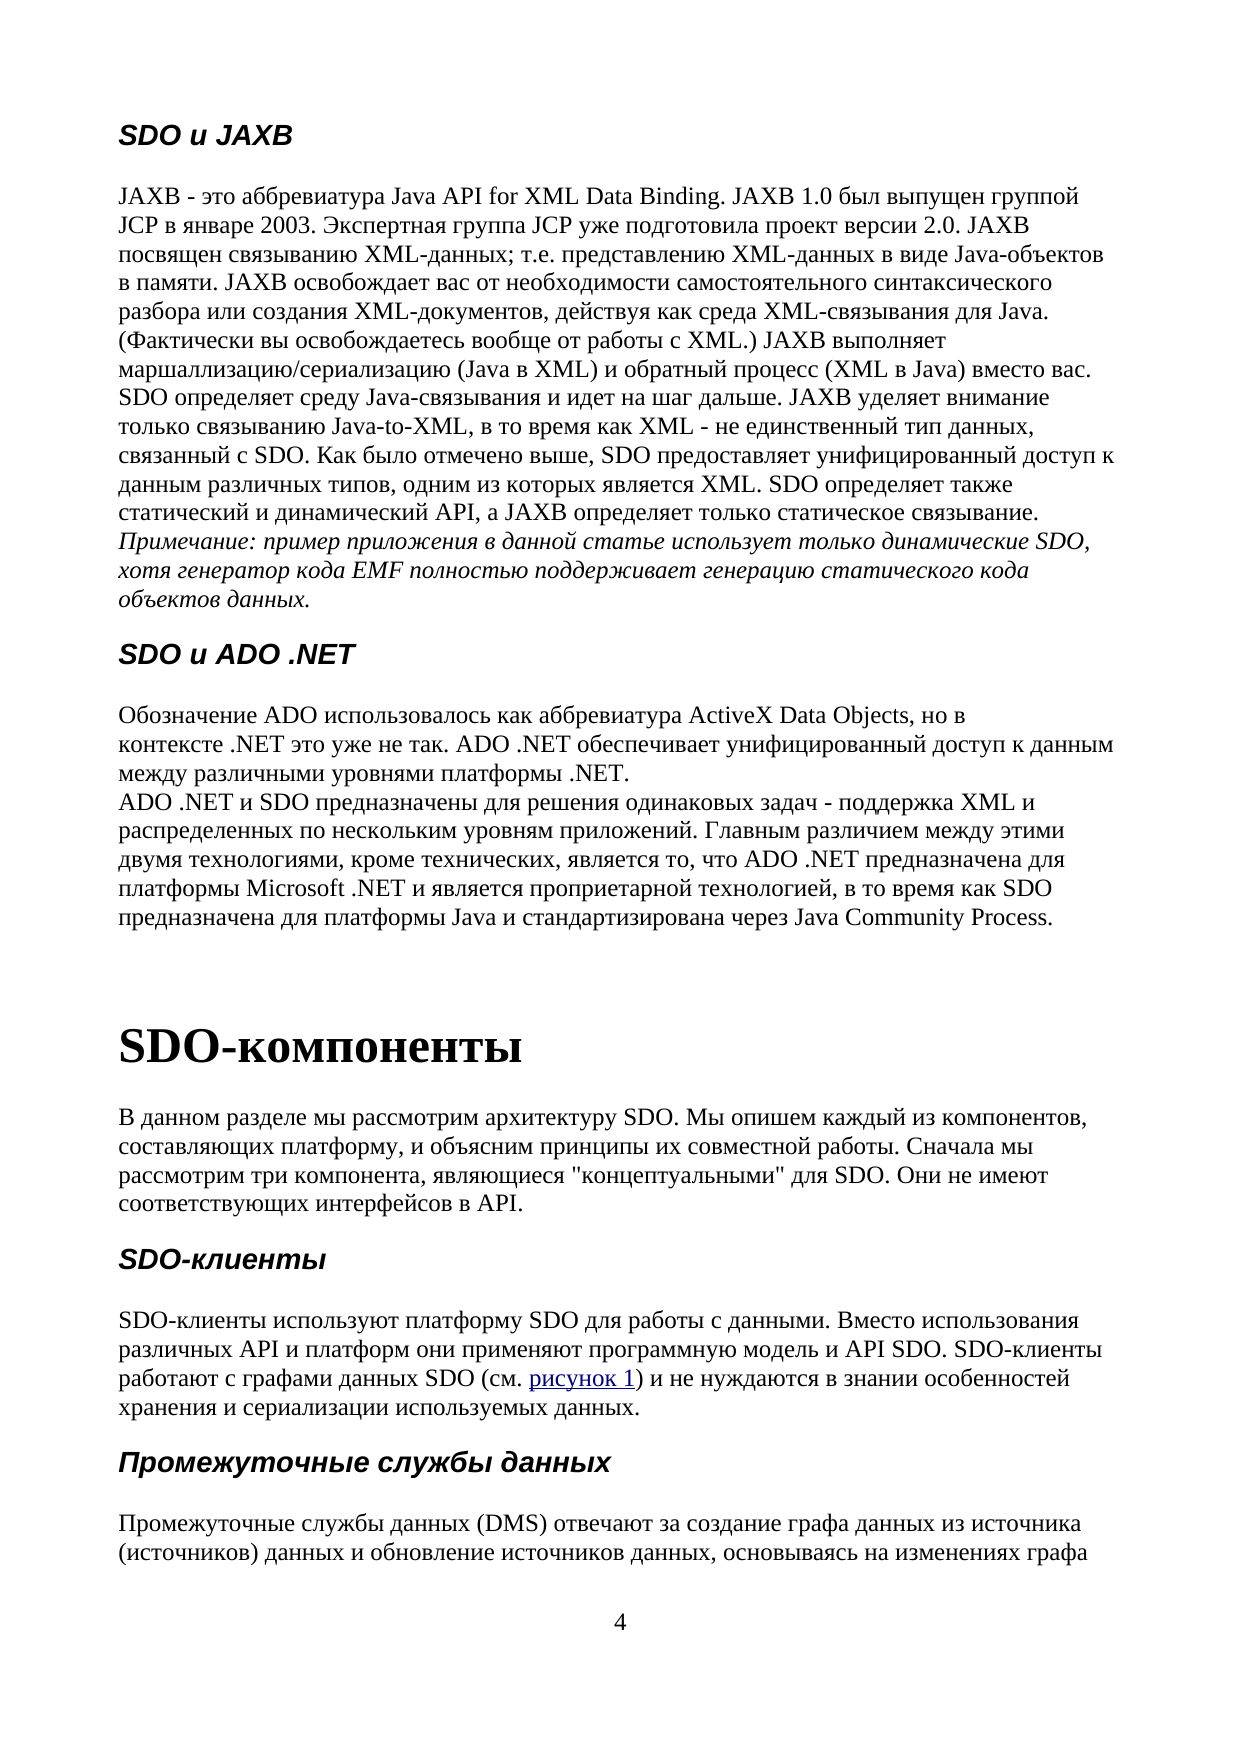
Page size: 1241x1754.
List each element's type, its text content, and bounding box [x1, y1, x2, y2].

text Примечание: пример приложения в данной статье использует только динамические SDO, хотя генератор кода EMF полностью поддерживает генерацию статического кода объектов данных. [118, 526, 1122, 612]
text Промежуточные службы данных (DMS) отвечают за создание графа данных из источника (источников) данных и обновление источников данных, основываясь на изменениях графа [118, 1508, 1122, 1566]
text ADO .NET и SDO предназначены для решения одинаковых задач - поддержка XML и распределенных по нескольким уровням приложений. Главным различием между этими двумя технологиями, кроме технических, является то, что ADO .NET предназначена для платформы Microsoft .NET и является проприетарной технологией, в то время как SDO предназначена для платформы Java и стандартизирована через Java Community Process. [118, 787, 1122, 930]
subtitle SDO и ADO .NET [118, 637, 1122, 671]
text SDO-клиенты используют платформу SDO для работы с данными. Вместо использования различных API и платформ они применяют программную модель и API SDO. SDO-клиенты работают с графами данных SDO (см. рисунок 1) и не нуждаются в знании особенностей хранения и сериализации используемых данных. [118, 1305, 1122, 1420]
subtitle SDO-клиенты [118, 1242, 1122, 1276]
text JAXB - это аббревиатура Java API for XML Data Binding. JAXB 1.0 был выпущен группой JCP в январе 2003. Экспертная группа JCP уже подготовила проект версии 2.0. JAXB посвящен связыванию XML-данных; т.е. представлению XML-данных в виде Java-объектов в памяти. JAXB освобождает вас от необходимости самостоятельного синтаксического разбора или создания XML-документов, действуя как среда XML-связывания для Java. (Фактически вы освобождаетесь вообще от работы с XML.) JAXB выполняет маршаллизацию/сериализацию (Java в XML) и обратный процесс (XML в Java) вместо вас. [118, 181, 1122, 382]
text Обозначение ADO использовалось как аббревиатура ActiveX Data Objects, но в контексте .NET это уже не так. ADO .NET обеспечивает унифицированный доступ к данным между различными уровнями платформы .NET. [118, 700, 1122, 787]
subtitle Промежуточные службы данных [118, 1445, 1122, 1479]
subtitle SDO и JAXB [118, 118, 1122, 152]
subtitle SDO-компоненты [118, 1015, 1122, 1073]
text В данном разделе мы рассмотрим архитектуру SDO. Мы опишем каждый из компонентов, составляющих платформу, и объясним принципы их совместной работы. Сначала мы рассмотрим три компонента, являющиеся "концептуальными" для SDO. Они не имеют соответствующих интерфейсов в API. [118, 1102, 1122, 1217]
text SDO определяет среду Java-связывания и идет на шаг дальше. JAXB уделяет внимание только связыванию Java-to-XML, в то время как XML - не единственный тип данных, связанный с SDO. Как было отмечено выше, SDO предоставляет унифицированный доступ к данным различных типов, одним из которых является XML. SDO определяет также статический и динамический API, а JAXB определяет только статическое связывание. [118, 382, 1122, 526]
